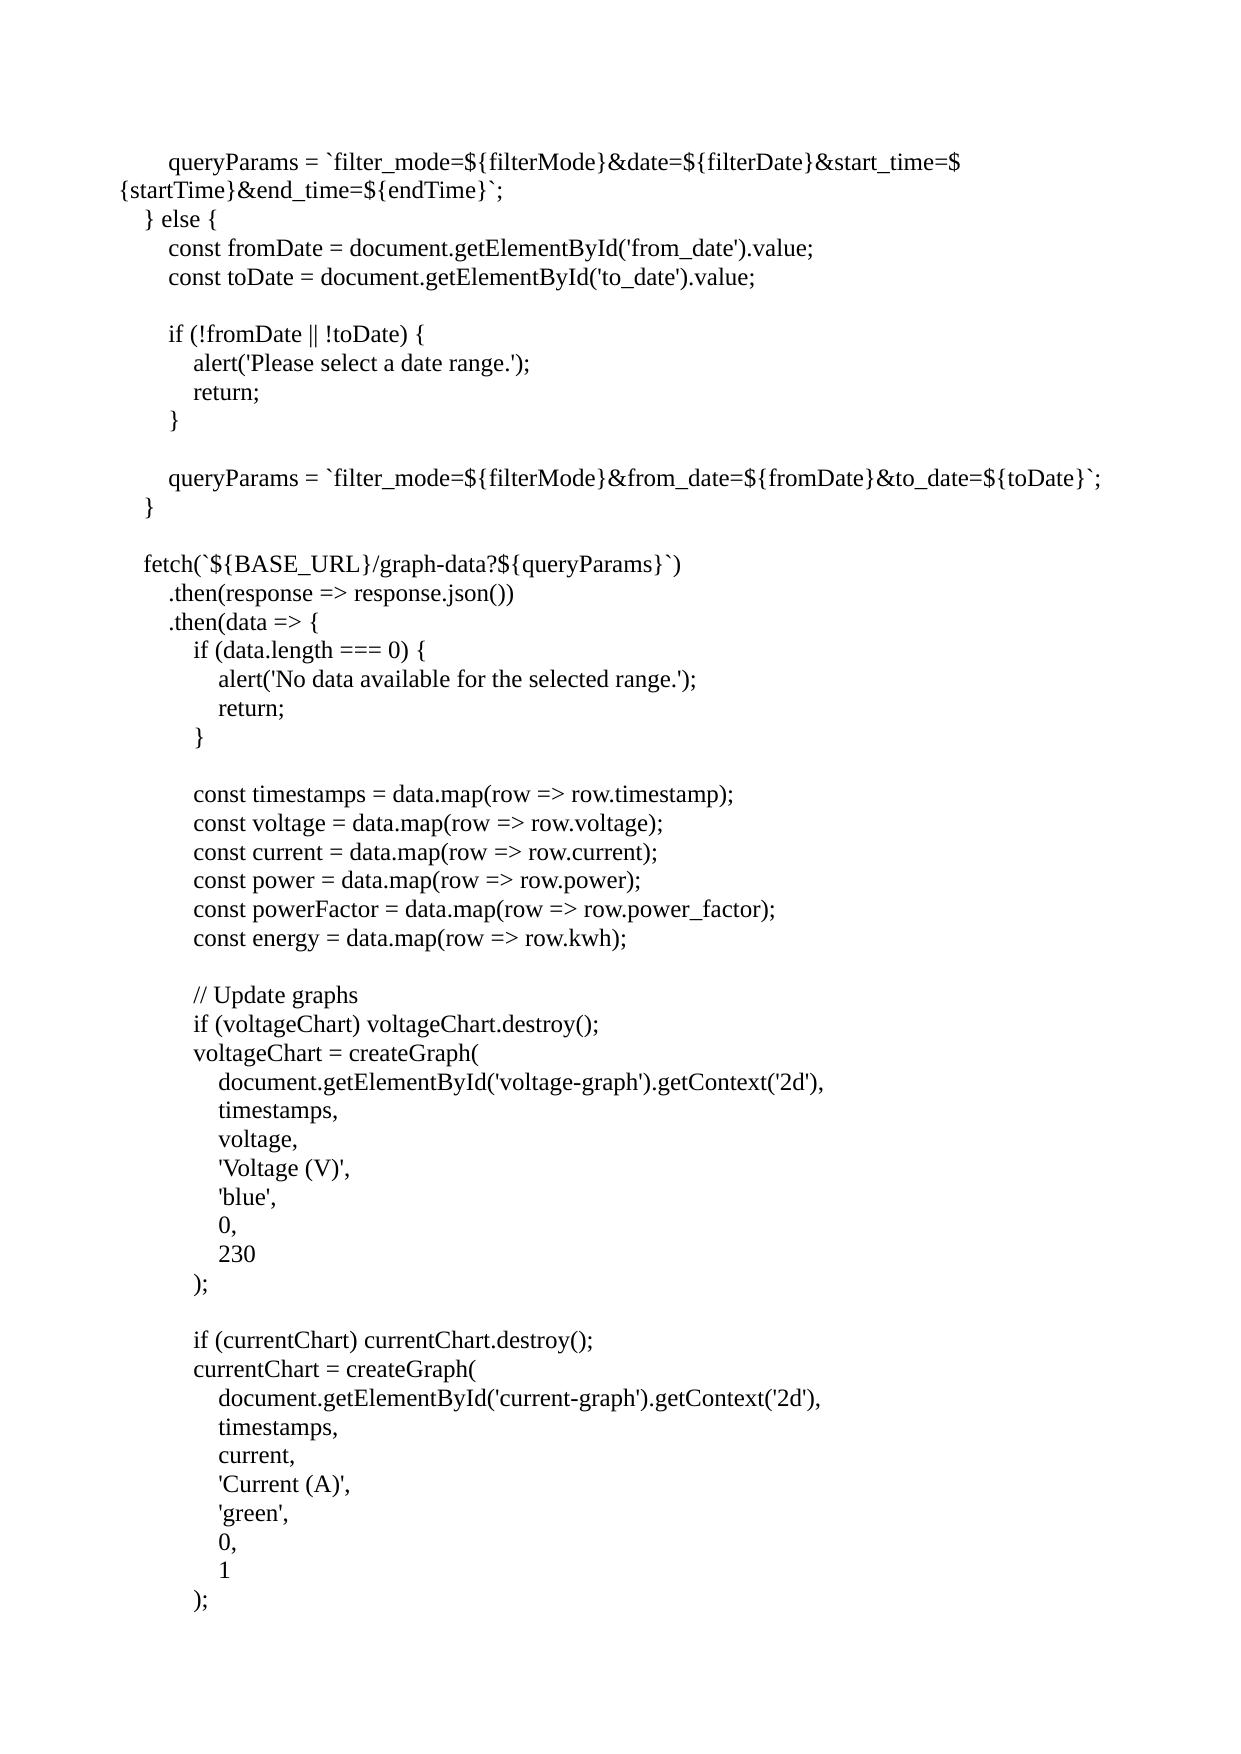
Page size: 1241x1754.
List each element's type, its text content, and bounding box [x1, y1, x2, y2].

text 0, [118, 1211, 1122, 1239]
text 'Current (A)', [118, 1469, 1122, 1498]
text if (data.length === 0) { [118, 636, 1122, 664]
text current, [118, 1441, 1122, 1469]
text 'green', [118, 1498, 1122, 1527]
text // Update graphs [118, 981, 1122, 1009]
text if (currentChart) currentChart.destroy(); [118, 1326, 1122, 1354]
text .then(data => { [118, 607, 1122, 636]
text queryParams = `filter_mode=${filterMode}&date=${filterDate}&start_time=${startTime}&end_time=${endTime}`; [118, 147, 1122, 204]
text 'Voltage (V)', [118, 1153, 1122, 1182]
text } else { [118, 204, 1122, 233]
text 230 [118, 1239, 1122, 1268]
text timestamps, [118, 1096, 1122, 1124]
text voltageChart = createGraph( [118, 1038, 1122, 1067]
text .then(response => response.json()) [118, 578, 1122, 607]
text return; [118, 377, 1122, 406]
text const energy = data.map(row => row.kwh); [118, 923, 1122, 952]
text alert('No data available for the selected range.'); [118, 664, 1122, 693]
text 0, [118, 1527, 1122, 1556]
text const powerFactor = data.map(row => row.power_factor); [118, 894, 1122, 923]
text const voltage = data.map(row => row.voltage); [118, 808, 1122, 837]
text } [118, 492, 1122, 521]
text } [118, 406, 1122, 434]
text 1 [118, 1556, 1122, 1584]
text ); [118, 1584, 1122, 1613]
text currentChart = createGraph( [118, 1354, 1122, 1383]
text document.getElementById('current-graph').getContext('2d'), [118, 1383, 1122, 1412]
text queryParams = `filter_mode=${filterMode}&from_date=${fromDate}&to_date=${toDate}`; [118, 463, 1122, 492]
text if (voltageChart) voltageChart.destroy(); [118, 1009, 1122, 1038]
text const power = data.map(row => row.power); [118, 866, 1122, 894]
text voltage, [118, 1124, 1122, 1153]
text const fromDate = document.getElementById('from_date').value; [118, 233, 1122, 262]
text return; [118, 693, 1122, 722]
text const toDate = document.getElementById('to_date').value; [118, 262, 1122, 291]
text timestamps, [118, 1412, 1122, 1441]
text 'blue', [118, 1182, 1122, 1211]
text document.getElementById('voltage-graph').getContext('2d'), [118, 1067, 1122, 1096]
text if (!fromDate || !toDate) { [118, 319, 1122, 348]
text ); [118, 1268, 1122, 1297]
text const timestamps = data.map(row => row.timestamp); [118, 779, 1122, 808]
text } [118, 722, 1122, 751]
text alert('Please select a date range.'); [118, 348, 1122, 377]
text const current = data.map(row => row.current); [118, 837, 1122, 866]
text fetch(`${BASE_URL}/graph-data?${queryParams}`) [118, 549, 1122, 578]
